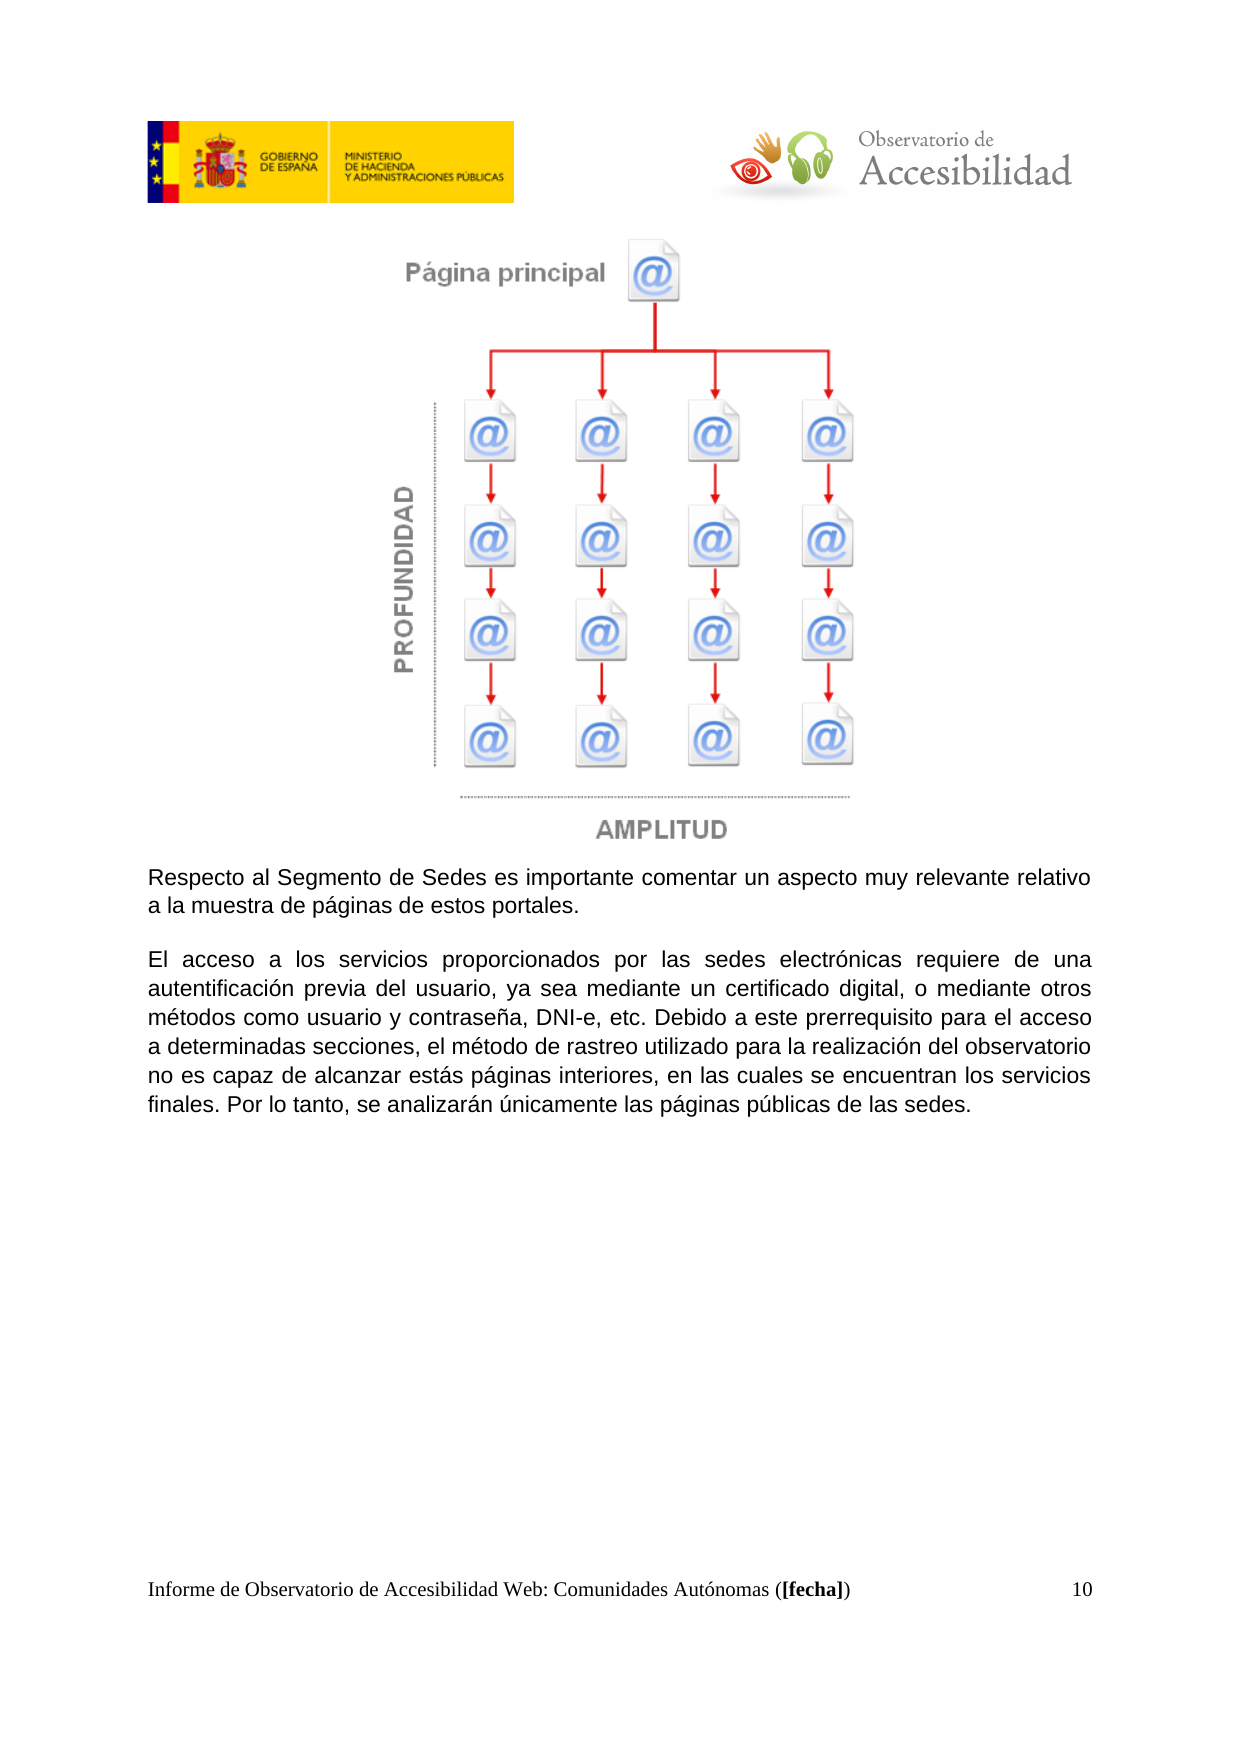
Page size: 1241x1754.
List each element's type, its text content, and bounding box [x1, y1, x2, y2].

picture [358, 219, 882, 864]
text El acceso a los servicios proporcionados por las sedes electrónicas requiere de una autentificación previa del usuario, ya sea mediante un certificado digital, o mediante otros métodos como usuario y contraseña, DNI-e, etc. Debido a este prerrequisito para el acceso a determinadas secciones, el método de rastreo utilizado para la realización del observatorio no es capaz de alcanzar estás páginas interiores, en las cuales se encuentran los servicios finales. Por lo tanto, se analizarán únicamente las páginas públicas de las sedes. [148, 946, 1092, 1117]
text Respecto al Segmento de Sedes es importante comentar un aspecto muy relevante relativo a la muestra de páginas de estos portales. [148, 863, 1092, 919]
picture [147, 121, 514, 203]
picture [710, 122, 1086, 205]
